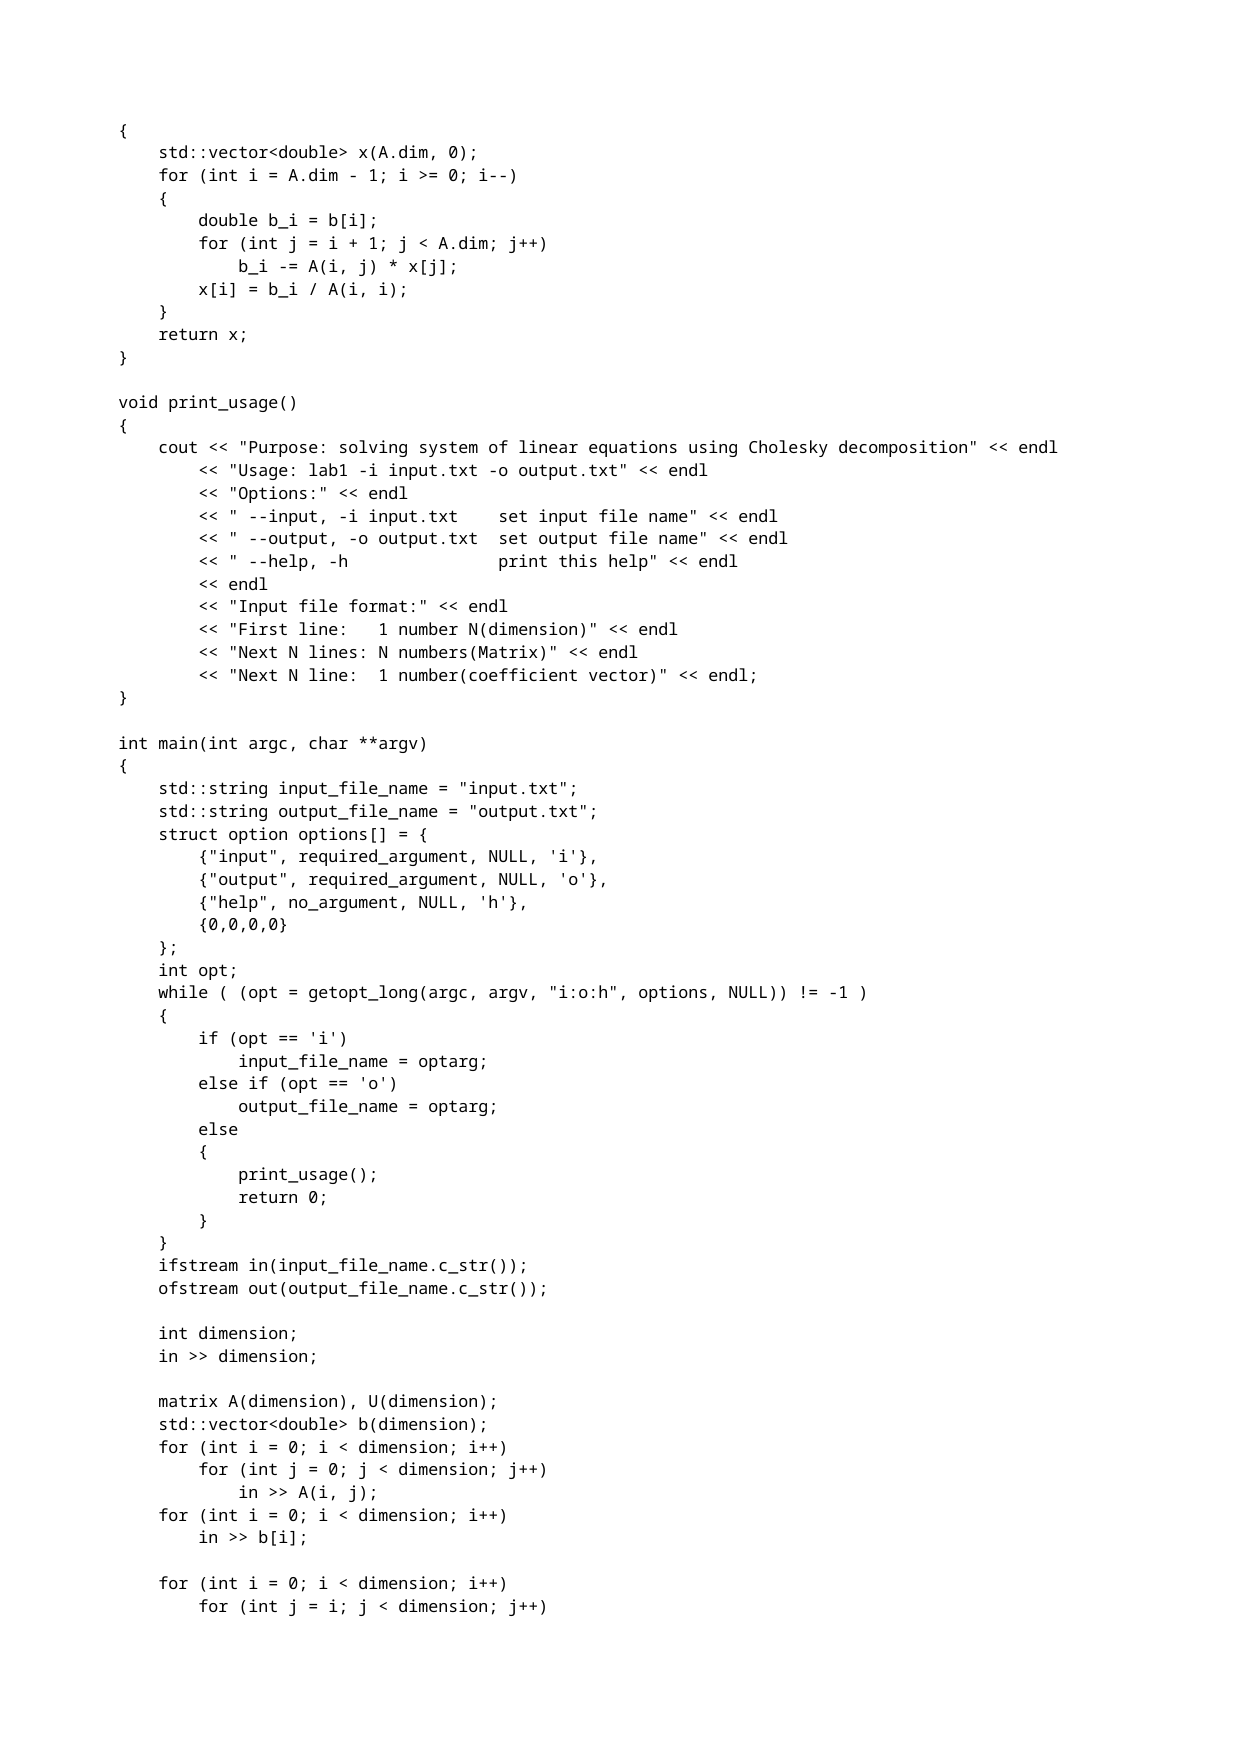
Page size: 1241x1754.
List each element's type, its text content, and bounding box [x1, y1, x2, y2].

text for (int i = 0; i < dimension; i++) [118, 1435, 1122, 1458]
text else [118, 1117, 1122, 1140]
text std::string input_file_name = "input.txt"; [118, 777, 1122, 799]
text << " --help, -h print this help" << endl [118, 549, 1122, 572]
text << " --input, -i input.txt set input file name" << endl [118, 504, 1122, 527]
text << "Next N line: 1 number(coefficient vector)" << endl; [118, 663, 1122, 686]
text input_file_name = optarg; [118, 1049, 1122, 1072]
text for (int j = 0; j < dimension; j++) [118, 1458, 1122, 1481]
text for (int j = i + 1; j < A.dim; j++) [118, 232, 1122, 254]
text { [118, 186, 1122, 209]
text int main(int argc, char **argv) [118, 731, 1122, 754]
text if (opt == 'i') [118, 1026, 1122, 1049]
text ofstream out(output_file_name.c_str()); [118, 1276, 1122, 1299]
text {0,0,0,0} [118, 913, 1122, 936]
text } [118, 300, 1122, 322]
text output_file_name = optarg; [118, 1094, 1122, 1117]
text void print_usage() [118, 391, 1122, 413]
text double b_i = b[i]; [118, 209, 1122, 232]
text matrix A(dimension), U(dimension); [118, 1390, 1122, 1412]
text for (int i = A.dim - 1; i >= 0; i--) [118, 163, 1122, 186]
text std::vector<double> x(A.dim, 0); [118, 141, 1122, 163]
text { [118, 1004, 1122, 1026]
text ifstream in(input_file_name.c_str()); [118, 1253, 1122, 1276]
text x[i] = b_i / A(i, i); [118, 277, 1122, 300]
text return x; [118, 322, 1122, 345]
text else if (opt == 'o') [118, 1072, 1122, 1094]
text << endl [118, 572, 1122, 595]
text } [118, 345, 1122, 368]
text std::vector<double> b(dimension); [118, 1412, 1122, 1435]
text << "Next N lines: N numbers(Matrix)" << endl [118, 640, 1122, 663]
text << "Options:" << endl [118, 481, 1122, 504]
text } [118, 1231, 1122, 1253]
text in >> A(i, j); [118, 1481, 1122, 1503]
text while ( (opt = getopt_long(argc, argv, "i:o:h", options, NULL)) != -1 ) [118, 981, 1122, 1004]
text cout << "Purpose: solving system of linear equations using Cholesky decomposition" << endl [118, 436, 1122, 459]
text << "Usage: lab1 -i input.txt -o output.txt" << endl [118, 459, 1122, 481]
text << " --output, -o output.txt set output file name" << endl [118, 527, 1122, 549]
text } [118, 1208, 1122, 1231]
text { [118, 754, 1122, 777]
text b_i -= A(i, j) * x[j]; [118, 254, 1122, 277]
text << "Input file format:" << endl [118, 595, 1122, 618]
text print_usage(); [118, 1163, 1122, 1185]
text int dimension; [118, 1322, 1122, 1344]
text for (int j = i; j < dimension; j++) [118, 1594, 1122, 1617]
text { [118, 413, 1122, 436]
text int opt; [118, 958, 1122, 981]
text { [118, 118, 1122, 141]
text }; [118, 936, 1122, 958]
text in >> dimension; [118, 1344, 1122, 1367]
text { [118, 1140, 1122, 1163]
text } [118, 686, 1122, 708]
text {"help", no_argument, NULL, 'h'}, [118, 890, 1122, 913]
text return 0; [118, 1185, 1122, 1208]
text struct option options[] = { [118, 822, 1122, 845]
text std::string output_file_name = "output.txt"; [118, 799, 1122, 822]
text << "First line: 1 number N(dimension)" << endl [118, 618, 1122, 640]
text for (int i = 0; i < dimension; i++) [118, 1503, 1122, 1526]
text {"input", required_argument, NULL, 'i'}, [118, 845, 1122, 867]
text for (int i = 0; i < dimension; i++) [118, 1571, 1122, 1594]
text {"output", required_argument, NULL, 'o'}, [118, 867, 1122, 890]
text in >> b[i]; [118, 1526, 1122, 1549]
